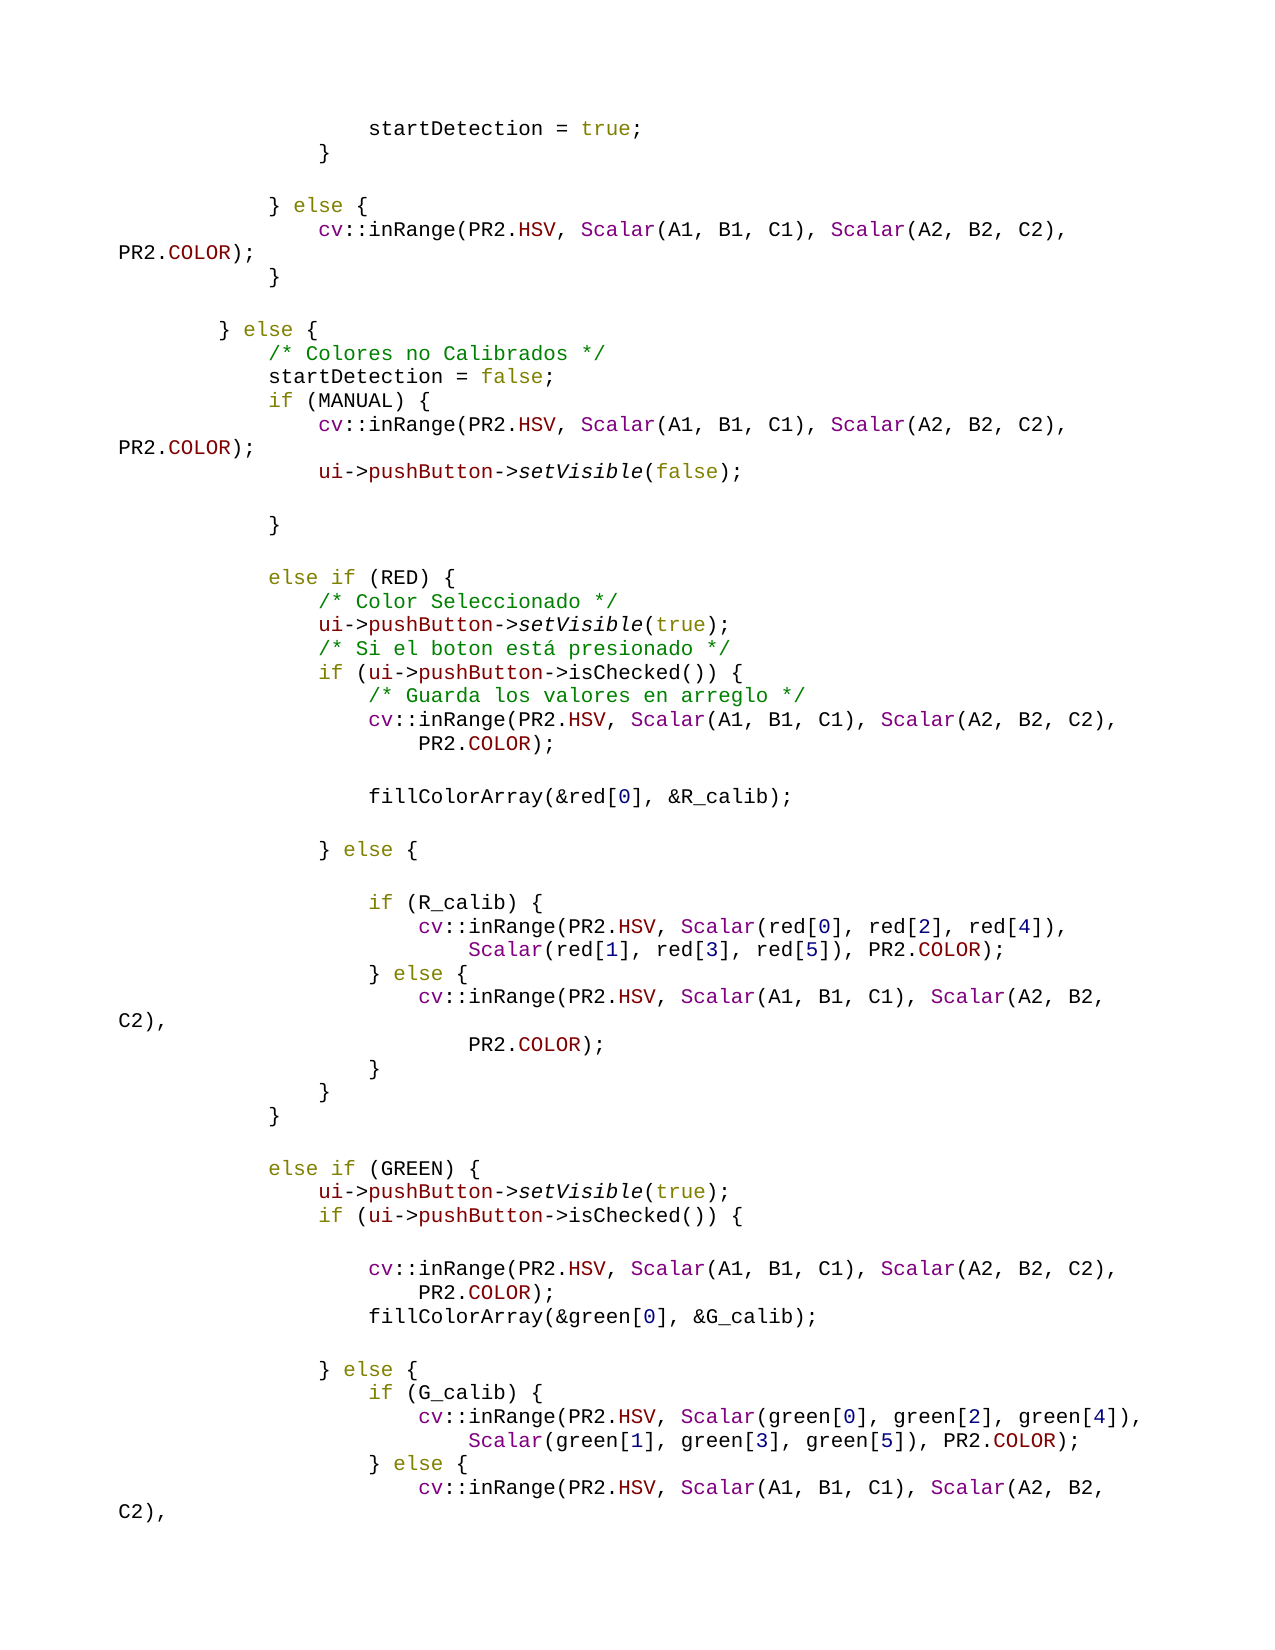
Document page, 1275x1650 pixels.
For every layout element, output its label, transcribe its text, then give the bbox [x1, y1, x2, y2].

text cv::inRange(PR2.HSV, Scalar(A1, B1, C1), Scalar(A2, B2, C2), [118, 987, 1157, 1034]
text cv::inRange(PR2.HSV, Scalar(A1, B1, C1), Scalar(A2, B2, C2), PR2.COLOR); [118, 218, 1157, 266]
text } [118, 514, 1157, 538]
text cv::inRange(PR2.HSV, Scalar(A1, B1, C1), Scalar(A2, B2, C2), [118, 1477, 1157, 1524]
text else if (GREEN) { [118, 1158, 1157, 1182]
text fillColorArray(&green[0], &G_calib); [118, 1306, 1157, 1329]
text PR2.COLOR); [118, 1034, 1157, 1057]
text cv::inRange(PR2.HSV, Scalar(A1, B1, C1), Scalar(A2, B2, C2), PR2.COLOR); [118, 413, 1157, 461]
text if (R_calib) { [118, 892, 1157, 916]
text if (G_calib) { [118, 1382, 1157, 1406]
text /* Colores no Calibrados */ [118, 343, 1157, 366]
text startDetection = true; [118, 118, 1157, 142]
text } [118, 1057, 1157, 1081]
text cv::inRange(PR2.HSV, Scalar(red[0], red[2], red[4]), [118, 916, 1157, 939]
text cv::inRange(PR2.HSV, Scalar(A1, B1, C1), Scalar(A2, B2, C2), [118, 1258, 1157, 1282]
text startDetection = false; [118, 366, 1157, 390]
text PR2.COLOR); [118, 733, 1157, 756]
text } else { [118, 1359, 1157, 1382]
text fillColorArray(&red[0], &R_calib); [118, 786, 1157, 809]
text ui->pushButton->setVisible(false); [118, 461, 1157, 484]
text } [118, 1105, 1157, 1128]
text if (MANUAL) { [118, 390, 1157, 413]
text if (ui->pushButton->isChecked()) { [118, 662, 1157, 685]
text Scalar(red[1], red[3], red[5]), PR2.COLOR); [118, 939, 1157, 963]
text /* Guarda los valores en arreglo */ [118, 685, 1157, 709]
text } else { [118, 1453, 1157, 1477]
text } [118, 266, 1157, 289]
text PR2.COLOR); [118, 1282, 1157, 1306]
text if (ui->pushButton->isChecked()) { [118, 1205, 1157, 1229]
text /* Si el boton está presionado */ [118, 638, 1157, 662]
text ui->pushButton->setVisible(true); [118, 1182, 1157, 1205]
text /* Color Seleccionado */ [118, 591, 1157, 614]
text cv::inRange(PR2.HSV, Scalar(green[0], green[2], green[4]), [118, 1406, 1157, 1430]
text ui->pushButton->setVisible(true); [118, 614, 1157, 638]
text Scalar(green[1], green[3], green[5]), PR2.COLOR); [118, 1430, 1157, 1453]
text } else { [118, 319, 1157, 343]
text } else { [118, 963, 1157, 987]
text } else { [118, 839, 1157, 862]
text } [118, 1081, 1157, 1105]
text cv::inRange(PR2.HSV, Scalar(A1, B1, C1), Scalar(A2, B2, C2), [118, 709, 1157, 733]
text else if (RED) { [118, 567, 1157, 591]
text } [118, 142, 1157, 165]
text } else { [118, 195, 1157, 218]
